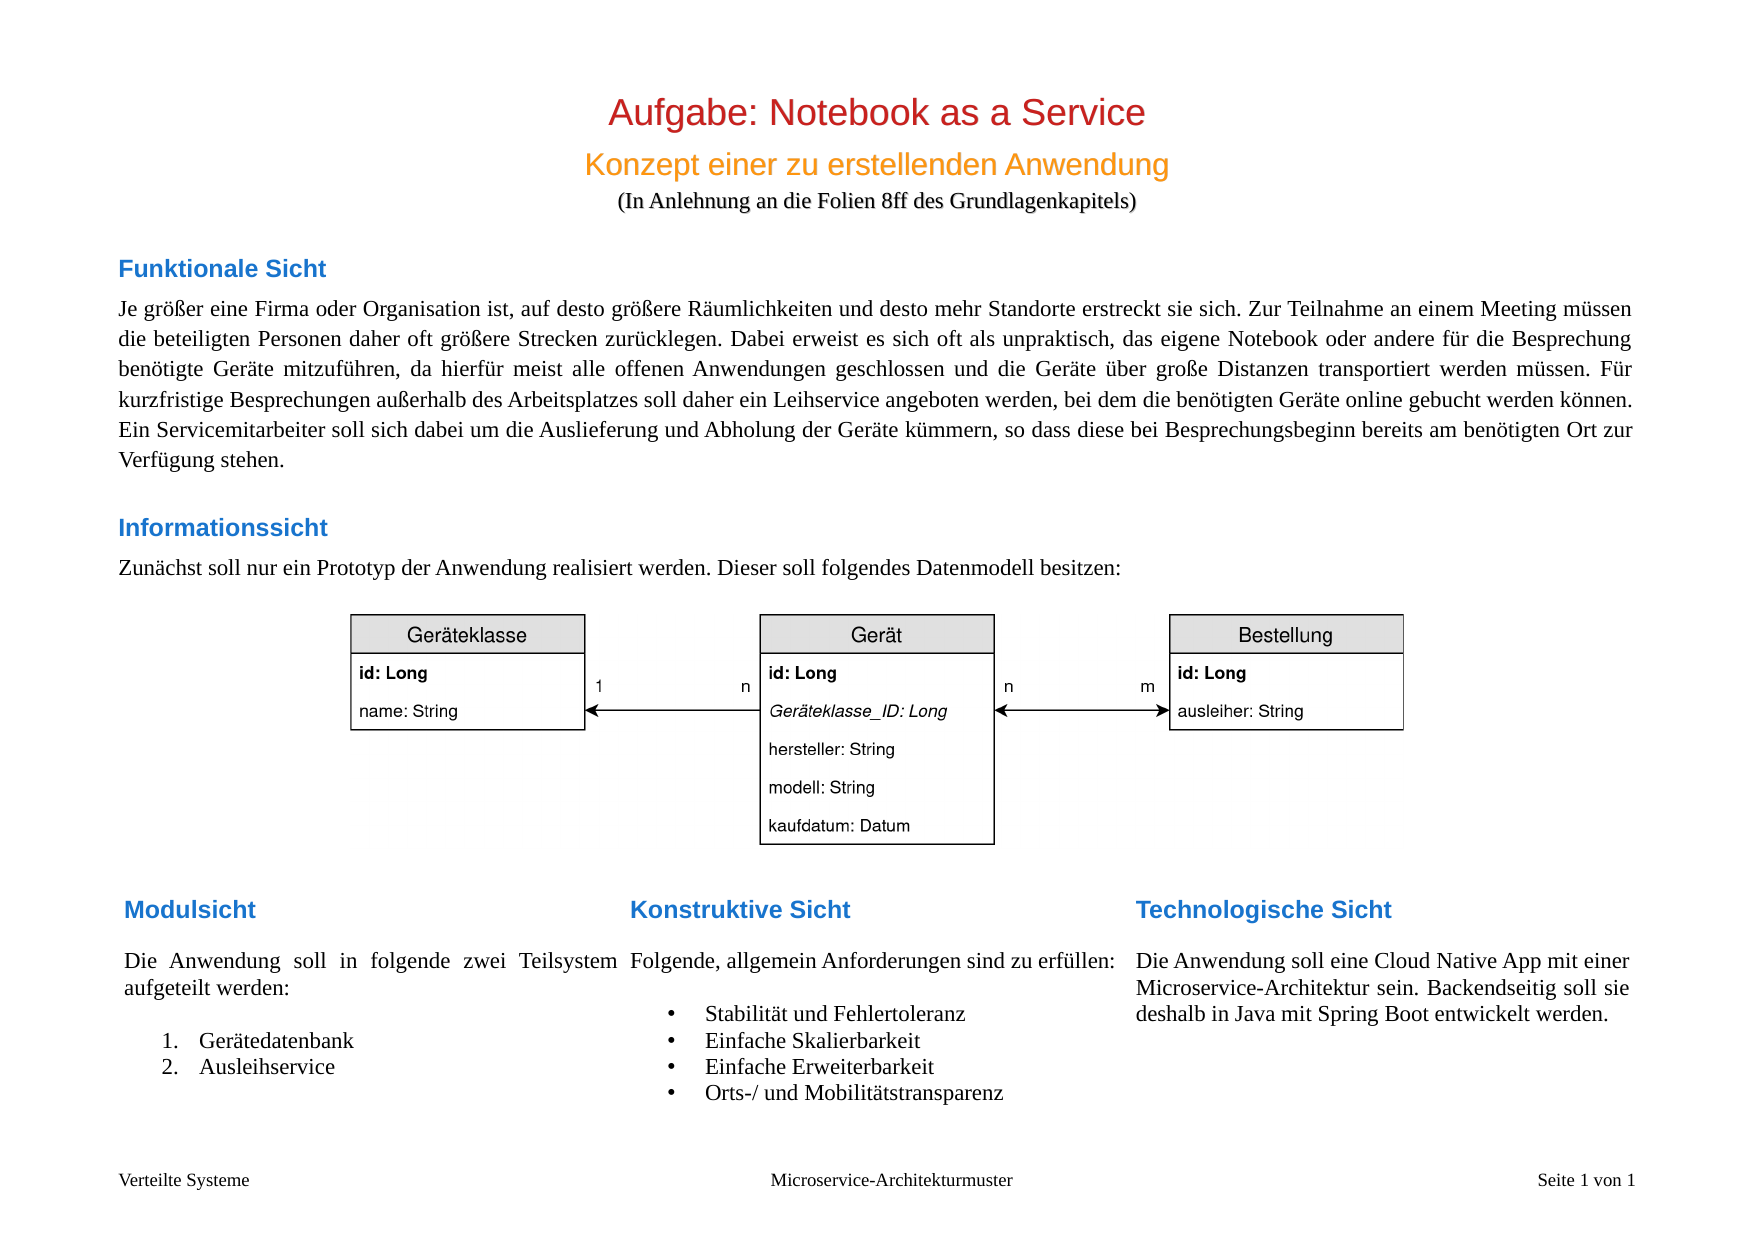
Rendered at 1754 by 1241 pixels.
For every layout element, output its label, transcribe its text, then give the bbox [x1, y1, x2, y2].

table_header Technologische Sicht [1130, 864, 1636, 942]
table_cell Die Anwendung soll in folgende zwei Teilsystem aufgeteilt werden: Gerätedatenbank Ausleihservice [118, 942, 624, 1111]
table_header Modulsicht [118, 864, 624, 942]
table_header Konstruktive Sicht [624, 864, 1130, 942]
text Konzept einer zu erstellenden Anwendung [118, 146, 1636, 182]
subtitle Funktionale Sicht [118, 254, 1636, 283]
table_cell Die Anwendung soll eine Cloud Native App mit einer Microservice-Architektur sein. Backendseitig soll sie deshalb in Java mit Spring Boot entwickelt werden. [1130, 942, 1636, 1111]
picture [350, 614, 1404, 849]
text (In Anlehnung an die Folien 8ff des Grundlagenkapitels) [118, 187, 1636, 213]
table_cell Folgende, allgemein Anforderungen sind zu erfüllen: Stabilität und Fehlertoleranz Einfache Skalierbarkeit Einfache Erweiterbarkeit Orts-/ und Mobilitätstransparenz [624, 942, 1130, 1111]
subtitle Aufgabe: Notebook as a Service [118, 90, 1636, 133]
text Je größer eine Firma oder Organisation ist, auf desto größere Räumlichkeiten und desto mehr Standorte erstreckt sie sich. Zur Teilnahme an einem Meeting müssen die beteiligten Personen daher oft größere Strecken zurücklegen. Dabei erweist es sich oft als unpraktisch, das eigene Notebook oder andere für die Besprechung benötigte Geräte mitzuführen, da hierfür meist alle offenen Anwendungen geschlossen und die Geräte über große Distanzen transportiert werden müssen. Für kurzfristige Besprechungen außerhalb des Arbeitsplatzes soll daher ein Leihservice angeboten werden, bei dem die benötigten Geräte online gebucht werden können. Ein Servicemitarbeiter soll sich dabei um die Auslieferung und Abholung der Geräte kümmern, so dass diese bei Besprechungsbeginn bereits am benötigten Ort zur Verfügung stehen. [118, 295, 1636, 472]
subtitle Informationssicht [118, 513, 1636, 542]
text Zunächst soll nur ein Prototyp der Anwendung realisiert werden. Dieser soll folgendes Datenmodell besitzen: [118, 554, 1636, 581]
